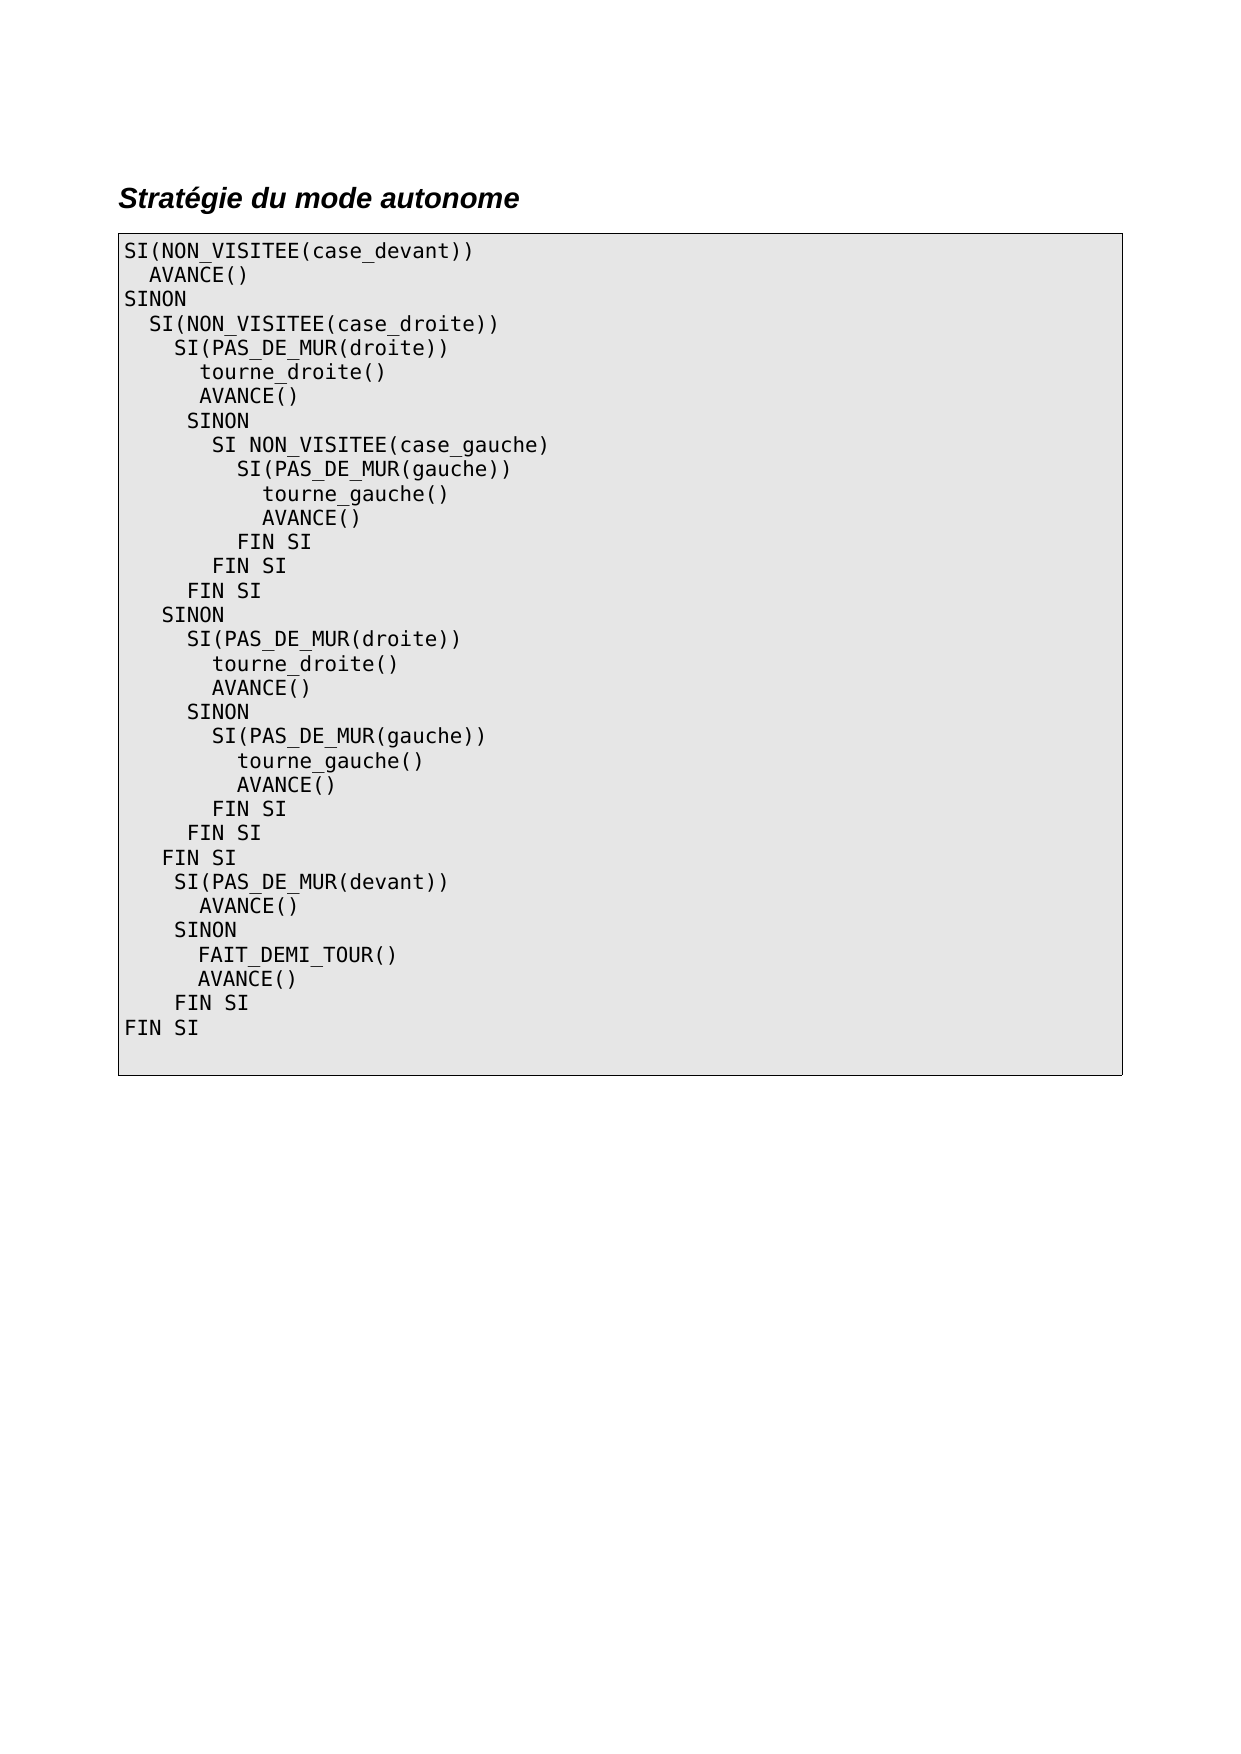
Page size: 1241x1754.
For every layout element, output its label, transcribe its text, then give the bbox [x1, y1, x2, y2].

table_header SI(NON_VISITEE(case_devant)) AVANCE() SINON SI(NON_VISITEE(case_droite)) SI(PAS_DE_MUR(droite)) tourne_droite() AVANCE() SINON SI NON_VISITEE(case_gauche) SI(PAS_DE_MUR(gauche)) tourne_gauche() AVANCE() FIN SI FIN SI FIN SI SINON SI(PAS_DE_MUR(droite)) tourne_droite() AVANCE() SINON SI(PAS_DE_MUR(gauche)) tourne_gauche() AVANCE() FIN SI FIN SI FIN SI SI(PAS_DE_MUR(devant)) AVANCE() SINON FAIT_DEMI_TOUR() AVANCE() FIN SI FIN SI [119, 234, 1122, 1075]
subtitle Stratégie du mode autonome [118, 181, 1122, 215]
